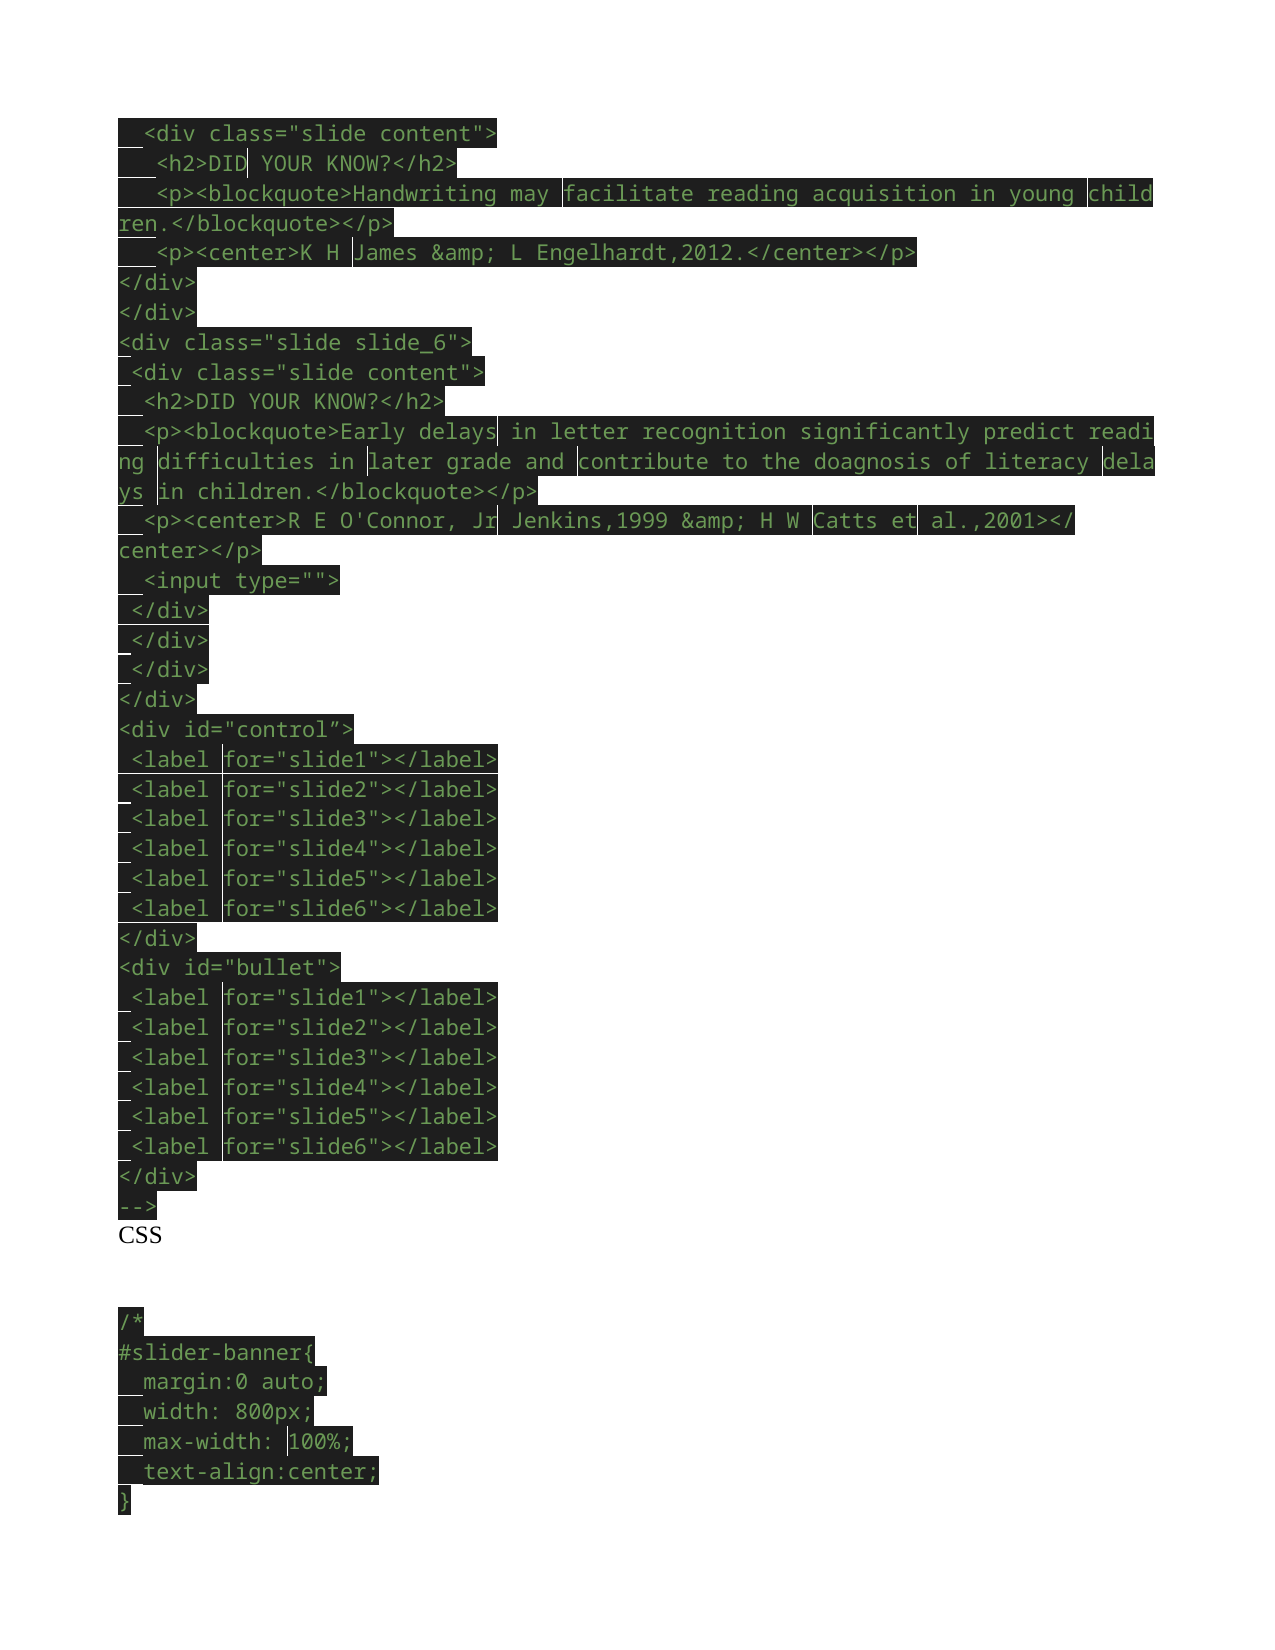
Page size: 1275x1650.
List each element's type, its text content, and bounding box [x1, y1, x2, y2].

text margin:0 auto; [118, 1366, 1157, 1396]
text </div> [118, 922, 1157, 952]
text </div> [118, 1161, 1157, 1191]
text <div id="bullet"> [118, 952, 1157, 982]
text text-align:center; [118, 1456, 1157, 1485]
text max-width: 100%; [118, 1426, 1157, 1456]
text CSS [118, 1220, 1157, 1249]
text <h2>DID YOUR KNOW?</h2> [118, 148, 1157, 178]
text <label for="slide4"></label> [118, 833, 1157, 863]
text <div id="control”> [118, 714, 1157, 744]
text <p><center>K H James &amp; L Engelhardt,2012.</center></p> [118, 237, 1157, 267]
text <label for="slide3"></label> [118, 1042, 1157, 1071]
text </div> [118, 267, 1157, 297]
text <label for="slide1"></label> [118, 744, 1157, 773]
text <p><blockquote>Handwriting may facilitate reading acquisition in young children.</blockquote></p> [118, 178, 1157, 237]
text <p><center>R E O'Connor, Jr Jenkins,1999 &amp; H W Catts et al.,2001></center></p> [118, 505, 1157, 565]
text </div> [118, 654, 1157, 684]
text <label for="slide3"></label> [118, 803, 1157, 833]
text </div> [118, 624, 1157, 654]
text <div class="slide content"> [118, 356, 1157, 386]
text <label for="slide6"></label> [118, 1131, 1157, 1161]
text <label for="slide5"></label> [118, 1101, 1157, 1131]
text <label for="slide2"></label> [118, 1012, 1157, 1042]
text <label for="slide2"></label> [118, 773, 1157, 803]
text --> [118, 1191, 1157, 1220]
text </div> [118, 297, 1157, 327]
text <div class="slide slide_6"> [118, 327, 1157, 356]
text </div> [118, 684, 1157, 714]
text } [118, 1485, 1157, 1515]
text <label for="slide6"></label> [118, 893, 1157, 922]
text <div class="slide content"> [118, 118, 1157, 148]
text /* [118, 1307, 1157, 1336]
text #slider-banner{ [118, 1336, 1157, 1366]
text </div> [118, 595, 1157, 624]
text <label for="slide5"></label> [118, 863, 1157, 893]
text <p><blockquote>Early delays in letter recognition significantly predict reading difficulties in later grade and contribute to the doagnosis of literacy delays in children.</blockquote></p> [118, 416, 1157, 505]
text <input type=""> [118, 565, 1157, 595]
text <label for="slide1"></label> [118, 982, 1157, 1012]
text width: 800px; [118, 1396, 1157, 1426]
text <h2>DID YOUR KNOW?</h2> [118, 386, 1157, 416]
text <label for="slide4"></label> [118, 1071, 1157, 1101]
